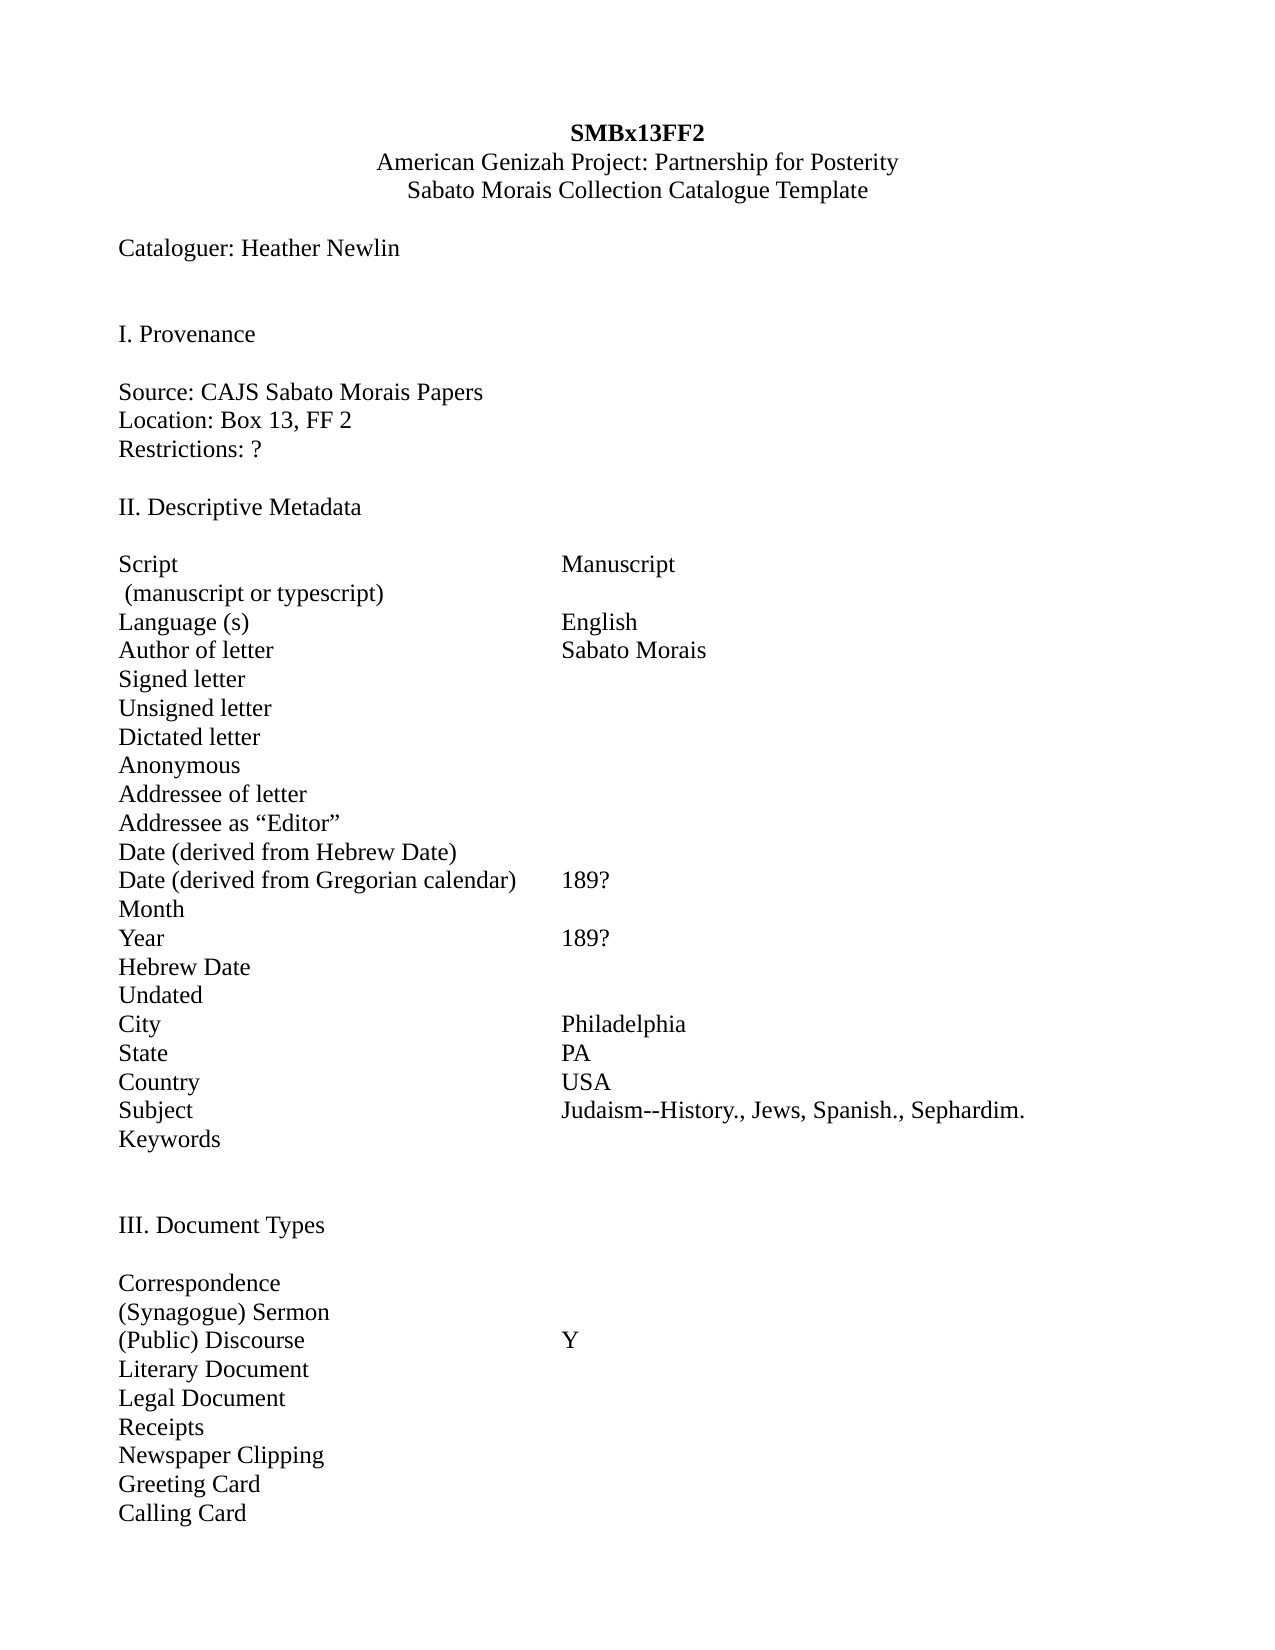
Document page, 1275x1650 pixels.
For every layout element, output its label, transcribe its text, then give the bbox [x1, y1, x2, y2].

text Addressee of letter [118, 779, 1157, 808]
text Language (s) English [118, 607, 1157, 636]
text Calling Card [118, 1498, 1157, 1527]
text Keywords [118, 1124, 1157, 1153]
text Legal Document [118, 1383, 1157, 1412]
text American Genizah Project: Partnership for Posterity [118, 147, 1157, 176]
text Script Manuscript [118, 549, 1157, 578]
text City Philadelphia [118, 1009, 1157, 1038]
text Author of letter Sabato Morais [118, 636, 1157, 664]
text Unsigned letter [118, 693, 1157, 722]
text Location: Box 13, FF 2 [118, 406, 1157, 434]
text Subject Judaism--History., Jews, Spanish., Sephardim. [118, 1096, 1157, 1124]
text Greeting Card [118, 1469, 1157, 1498]
text Restrictions: ? [118, 434, 1157, 463]
text (Public) Discourse Y [118, 1326, 1157, 1354]
text Country USA [118, 1067, 1157, 1096]
text Correspondence [118, 1268, 1157, 1297]
text Newspaper Clipping [118, 1441, 1157, 1469]
text (Synagogue) Sermon [118, 1297, 1157, 1326]
text Year 189? [118, 923, 1157, 952]
text Addressee as “Editor” [118, 808, 1157, 837]
text II. Descriptive Metadata [118, 492, 1157, 521]
text Sabato Morais Collection Catalogue Template [118, 176, 1157, 204]
text (manuscript or typescript) [118, 578, 1157, 607]
text Undated [118, 981, 1157, 1009]
text Source: CAJS Sabato Morais Papers [118, 377, 1157, 406]
text Month [118, 894, 1157, 923]
text Receipts [118, 1412, 1157, 1441]
text Hebrew Date [118, 952, 1157, 981]
text Literary Document [118, 1354, 1157, 1383]
text Cataloguer: Heather Newlin [118, 233, 1157, 262]
text SMBx13FF2 [118, 118, 1157, 147]
text Date (derived from Hebrew Date) [118, 837, 1157, 866]
text III. Document Types [118, 1211, 1157, 1239]
text Date (derived from Gregorian calendar) 189? [118, 866, 1157, 894]
text Signed letter [118, 664, 1157, 693]
text Anonymous [118, 751, 1157, 779]
text State PA [118, 1038, 1157, 1067]
text I. Provenance [118, 319, 1157, 348]
text Dictated letter [118, 722, 1157, 751]
